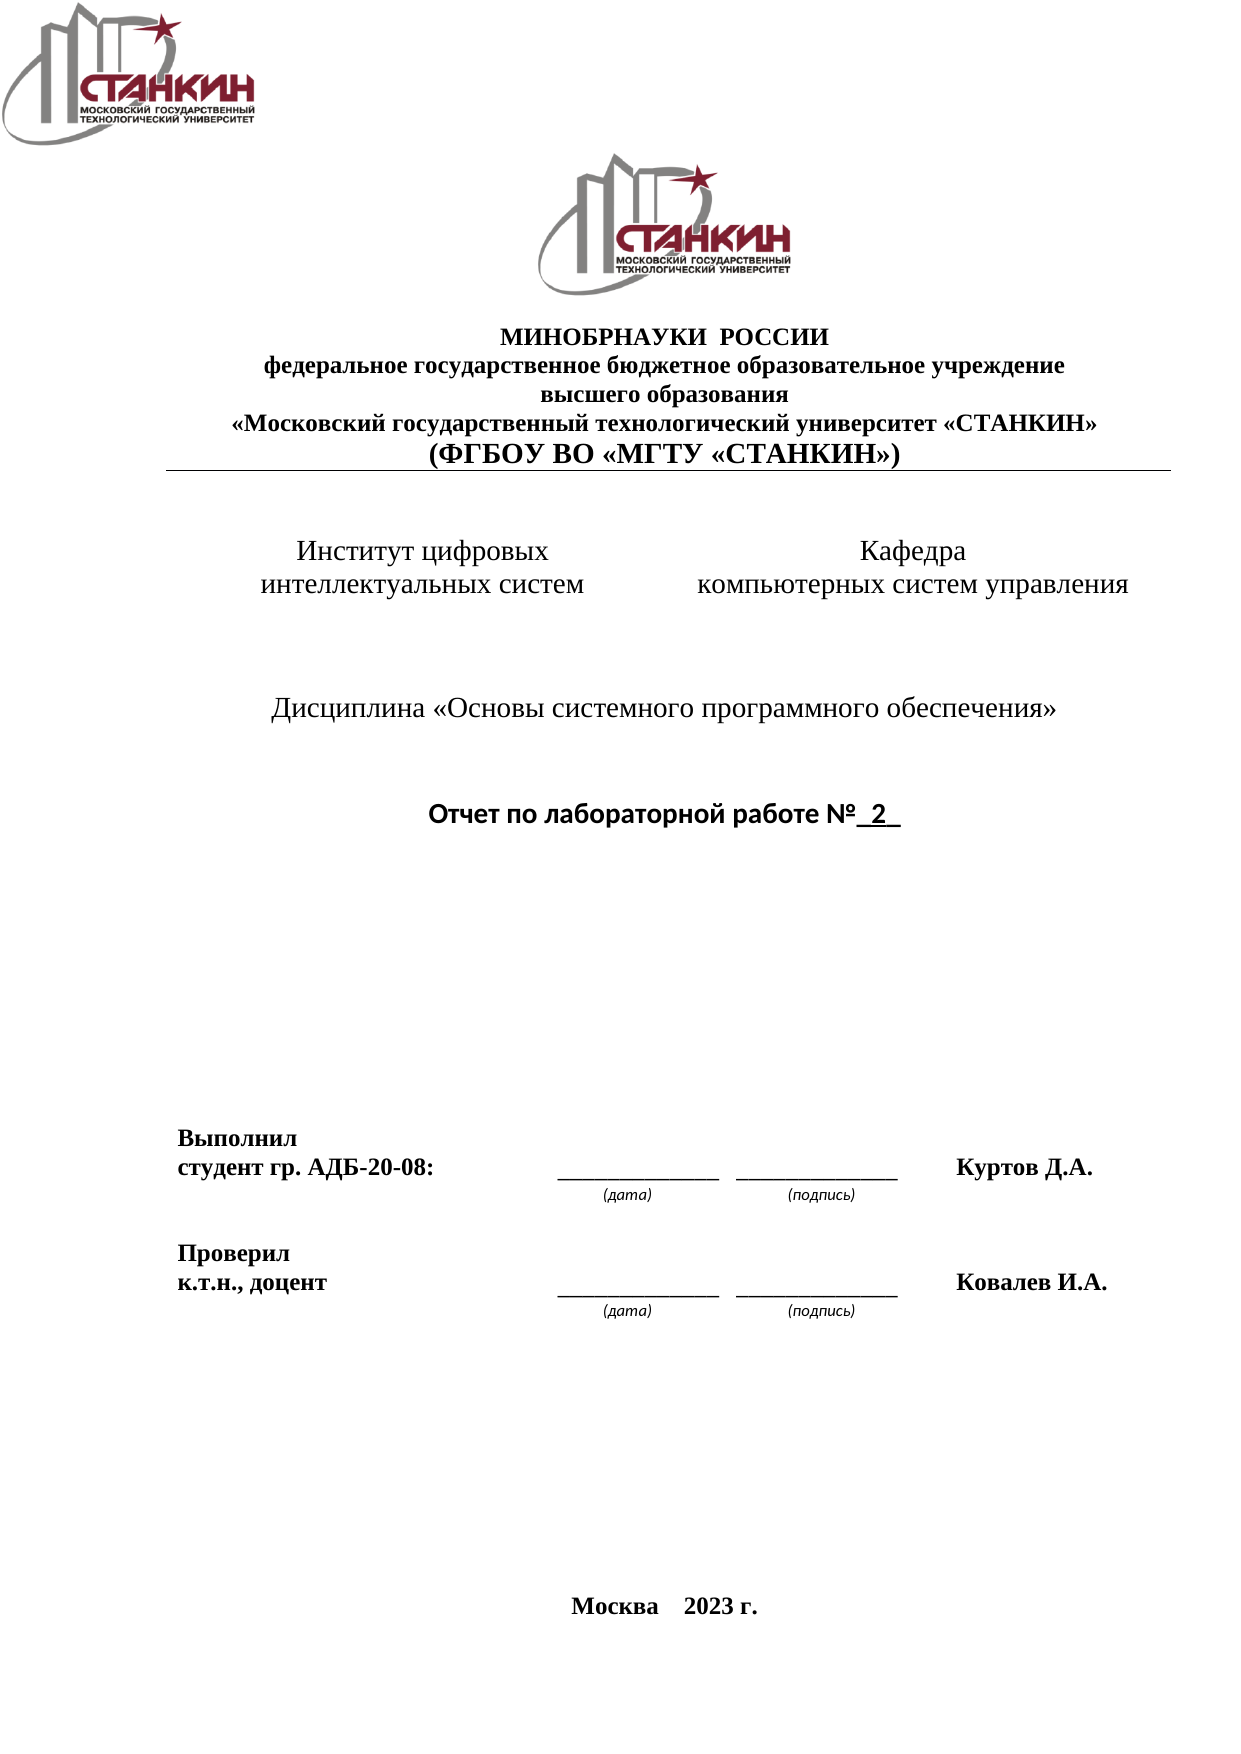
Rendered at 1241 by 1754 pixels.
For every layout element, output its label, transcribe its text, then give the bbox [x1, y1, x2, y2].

table_cell Проверил к.т.н., доцент [166, 1209, 546, 1324]
text Москва 2023 г. [177, 1591, 1152, 1619]
table_cell _____________ _____________ (дата) (подпись) [546, 1209, 945, 1324]
table_header [166, 471, 1171, 656]
text Отчет по лабораторной работе №_2_ [177, 795, 1152, 830]
text Дисциплина «Основы системного программного обеспечения» [177, 690, 1152, 723]
picture [536, 150, 793, 297]
table_header Кафедра компьютерных систем управления [668, 533, 1158, 600]
table_header _____________ _____________ (дата) (подпись) [546, 1123, 945, 1209]
text (ФГБОУ ВО «МГТУ «СТАНКИН») [177, 437, 1152, 470]
text «Московский государственный технологический университет «СТАНКИН» [177, 408, 1152, 437]
table_cell Ковалев И.А. [945, 1209, 1181, 1324]
text высшего образования [177, 379, 1152, 408]
text федеральное государственное бюджетное образовательное учреждение [177, 350, 1152, 379]
table_header Куртов Д.А. [945, 1123, 1181, 1209]
text МИНОБРНАУКИ РОССИИ [177, 322, 1152, 350]
table_header Институт цифровых интеллектуальных систем [177, 533, 668, 600]
picture [0, 0, 257, 147]
table_header Выполнил студент гр. АДБ-20-08: [166, 1123, 546, 1209]
